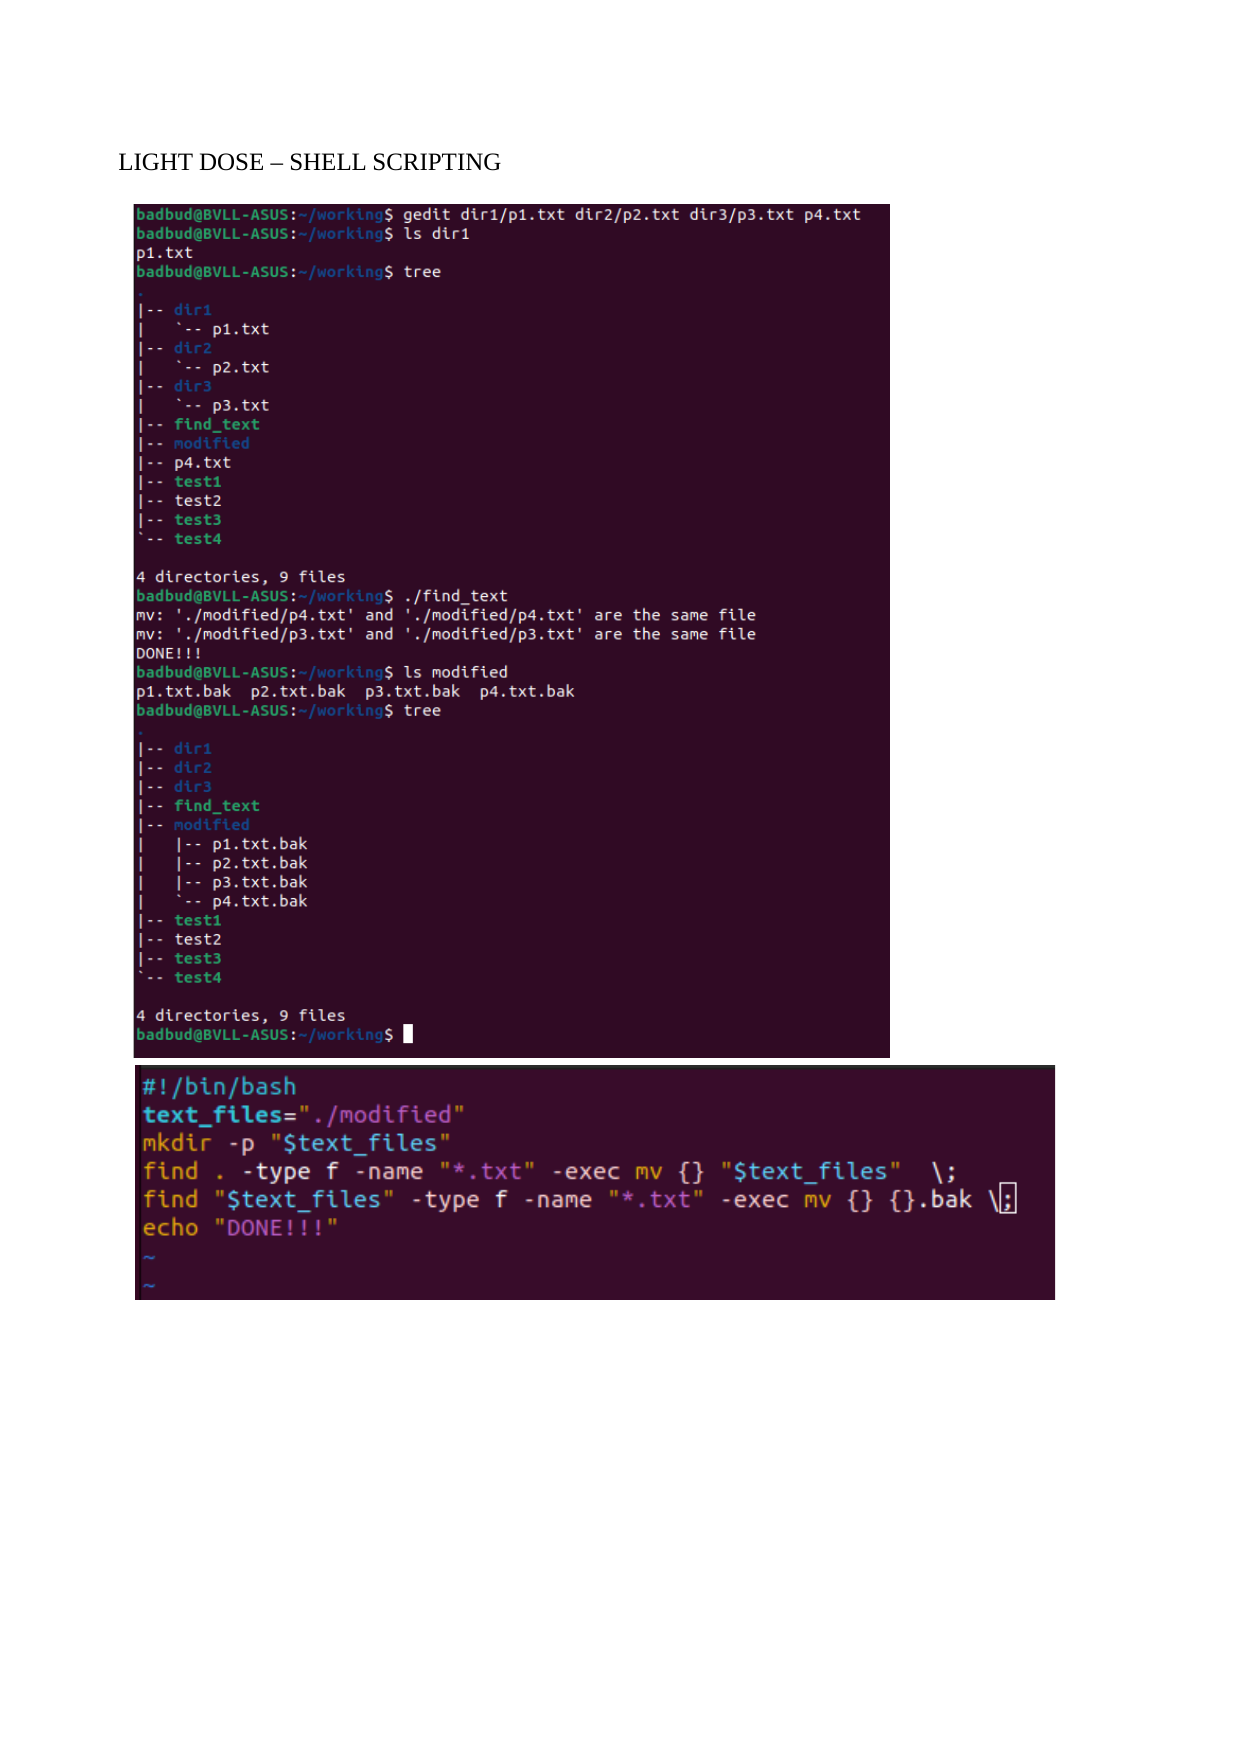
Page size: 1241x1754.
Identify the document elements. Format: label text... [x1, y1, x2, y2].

picture [133, 204, 890, 1058]
text LIGHT DOSE – SHELL SCRIPTING [118, 147, 1122, 176]
picture [135, 1065, 1056, 1300]
